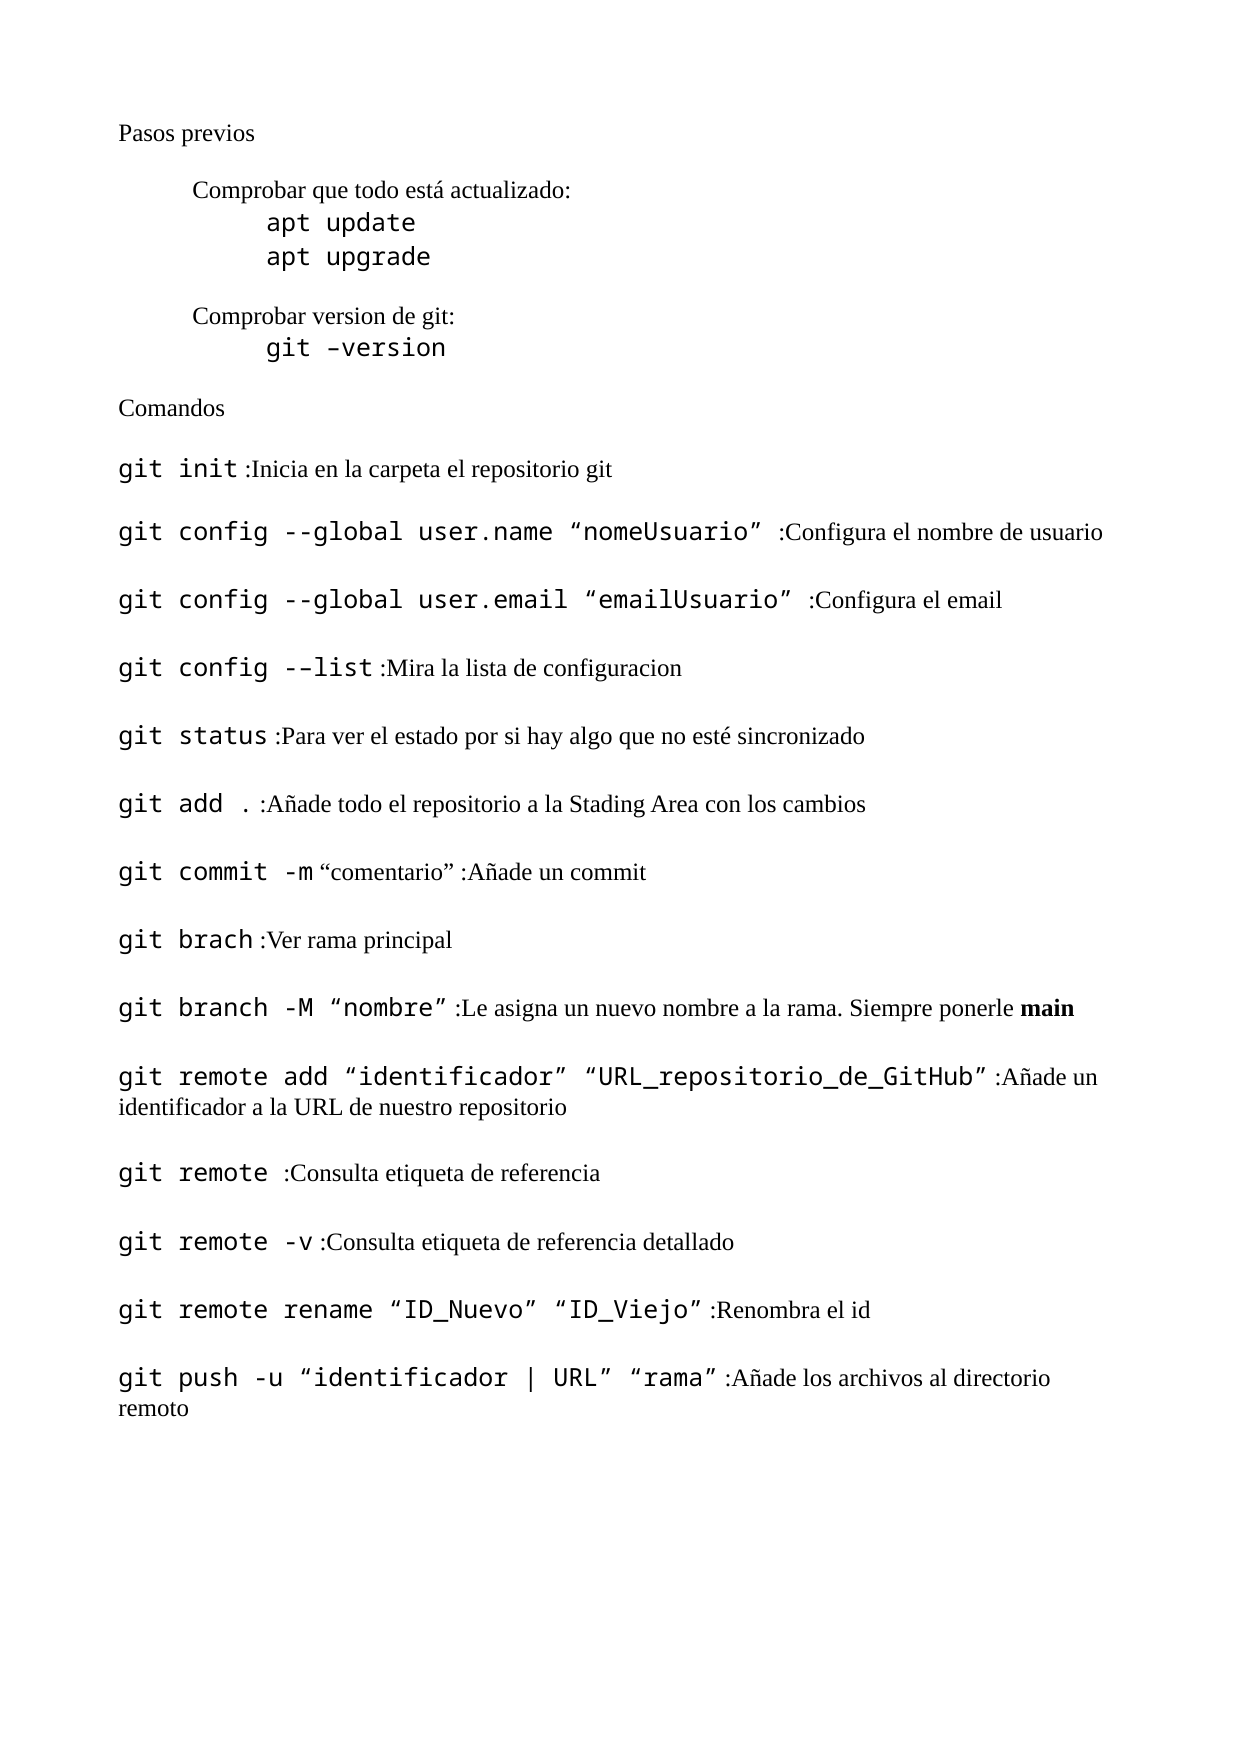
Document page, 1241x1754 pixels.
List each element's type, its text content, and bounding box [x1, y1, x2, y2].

text git –version [118, 330, 1122, 364]
text git init :Inicia en la carpeta el repositorio git [118, 450, 1122, 484]
text apt upgrade [118, 238, 1122, 272]
text git status :Para ver el estado por si hay algo que no esté sincronizado [118, 717, 1122, 752]
text Pasos previos [118, 118, 1122, 147]
text git config --global user.email “emailUsuario” :Configura el email [118, 581, 1122, 615]
text Comprobar que todo está actualizado: [118, 176, 1122, 204]
text Comprobar version de git: [118, 301, 1122, 330]
text git config -–list :Mira la lista de configuracion [118, 649, 1122, 683]
text git remote rename “ID_Nuevo” “ID_Viejo” :Renombra el id [118, 1291, 1122, 1325]
text git remote :Consulta etiqueta de referencia [118, 1155, 1122, 1189]
text apt update [118, 204, 1122, 238]
text git add . :Añade todo el repositorio a la Stading Area con los cambios [118, 786, 1122, 820]
text git remote -v :Consulta etiqueta de referencia detallado [118, 1223, 1122, 1257]
text Comandos [118, 393, 1122, 422]
text git commit -m “comentario” :Añade un commit [118, 854, 1122, 888]
text git push -u “identificador | URL” “rama” :Añade los archivos al directorio remoto [118, 1359, 1122, 1422]
text git config --global user.name “nomeUsuario” :Configura el nombre de usuario [118, 513, 1122, 547]
text git brach :Ver rama principal [118, 922, 1122, 956]
text git branch -M “nombre” :Le asigna un nuevo nombre a la rama. Siempre ponerle main [118, 990, 1122, 1024]
text git remote add “identificador” “URL_repositorio_de_GitHub” :Añade un identificador a la URL de nuestro repositorio [118, 1058, 1122, 1121]
